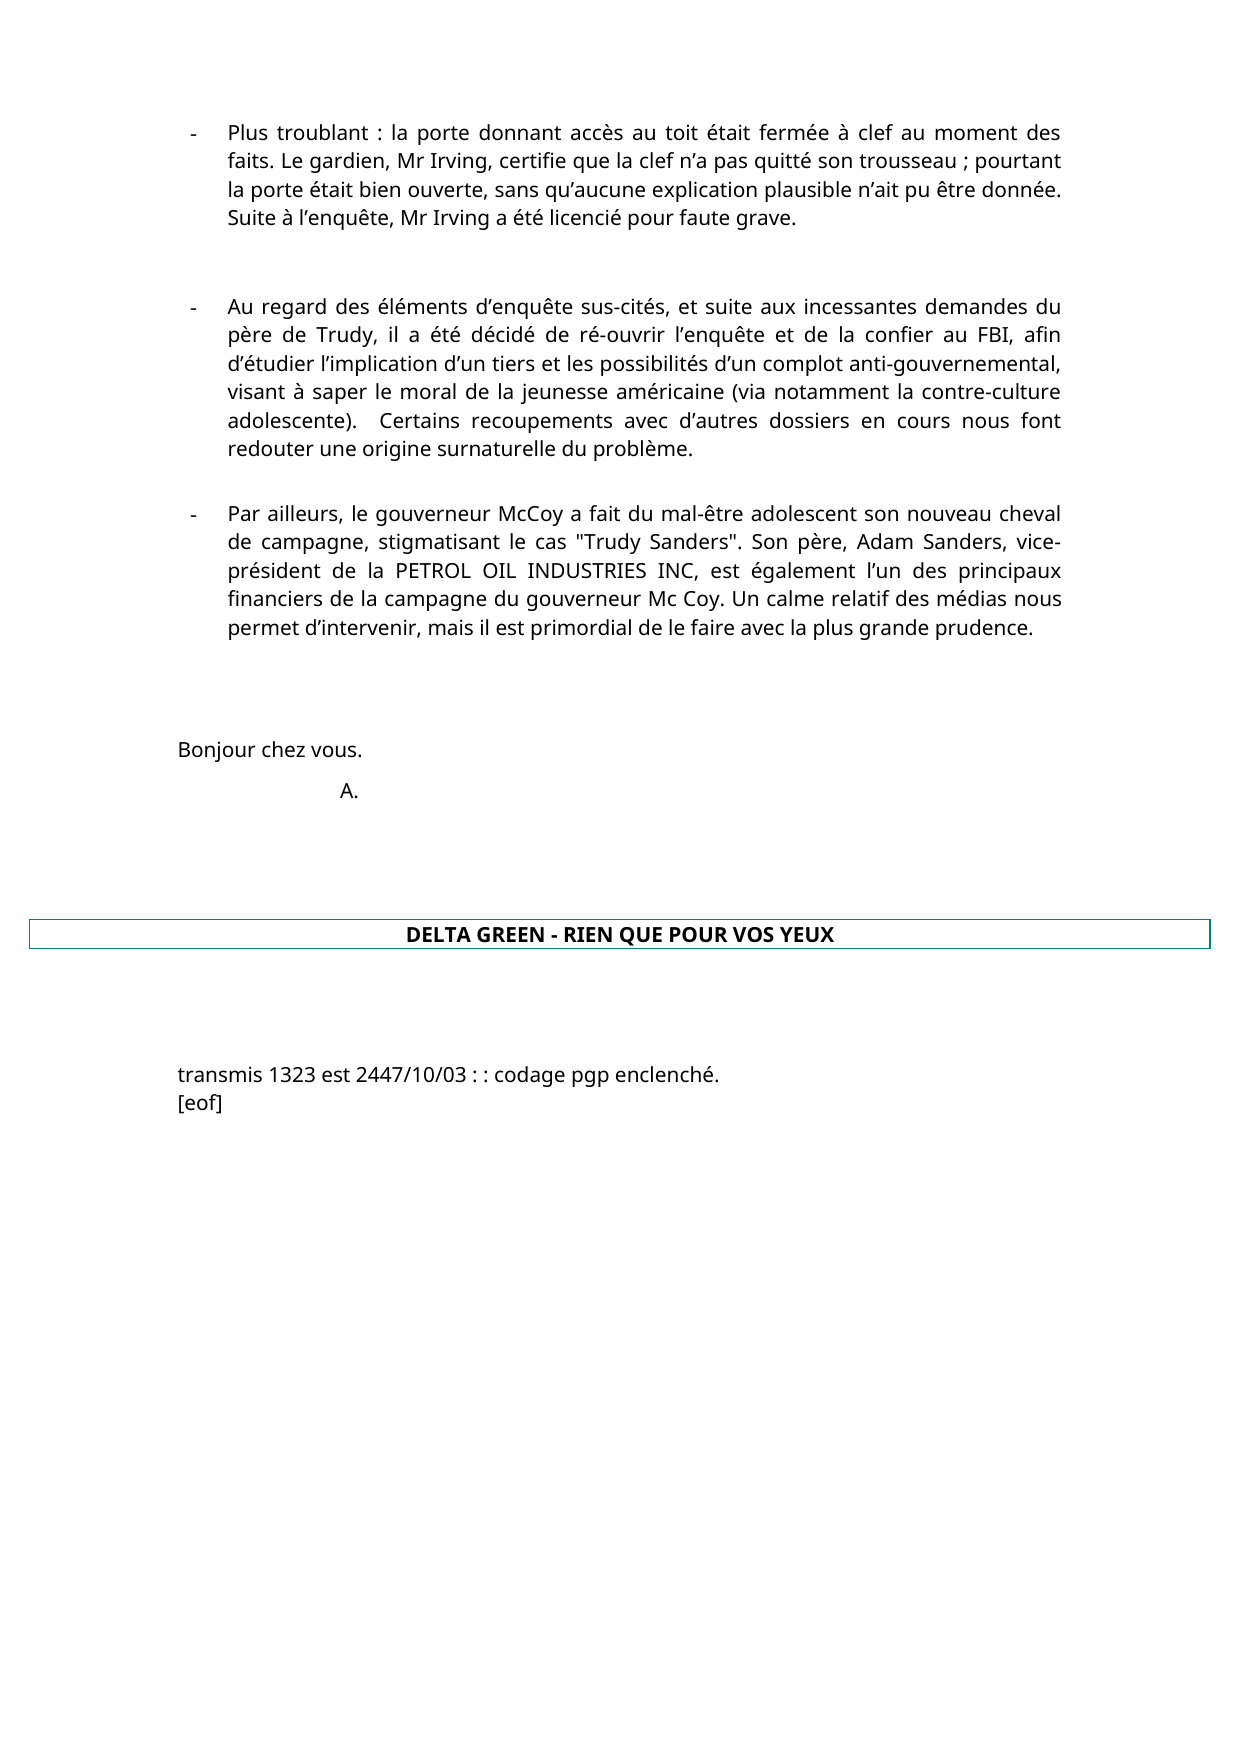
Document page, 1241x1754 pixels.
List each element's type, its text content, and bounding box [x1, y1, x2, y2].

list Par ailleurs, le gouverneur McCoy a fait du mal-être adolescent son nouveau cheval de campagne, stigmatisant le cas "Trudy Sanders". Son père, Adam Sanders, vice-président de la PETROL OIL INDUSTRIES INC, est également l’un des principaux financiers de la campagne du gouverneur Mc Coy. Un calme relatif des médias nous permet d’intervenir, mais il est primordial de le faire avec la plus grande prudence. [190, 499, 1063, 641]
text [eof] [177, 1088, 1063, 1117]
text transmis 1323 est 2447/10/03 : : codage pgp enclenché. [177, 1060, 1063, 1088]
text Bonjour chez vous. [177, 736, 1063, 764]
list Au regard des éléments d’enquête sus-cités, et suite aux incessantes demandes du père de Trudy, il a été décidé de ré-ouvrir l’enquête et de la confier au FBI, afin d’étudier l’implication d’un tiers et les possibilités d’un complot anti-gouvernemental, visant à saper le moral de la jeunesse américaine (via notamment la contre-culture adolescente). Certains recoupements avec d’autres dossiers en cours nous font redouter une origine surnaturelle du problème. [190, 292, 1063, 463]
text A. [118, 777, 1063, 805]
table_header DELTA GREEN - RIEN QUE POUR VOS YEUX [30, 920, 1209, 948]
list Plus troublant : la porte donnant accès au toit était fermée à clef au moment des faits. Le gardien, Mr Irving, certifie que la clef n’a pas quitté son trousseau ; pourtant la porte était bien ouverte, sans qu’aucune explication plausible n’ait pu être donnée. Suite à l’enquête, Mr Irving a été licencié pour faute grave. [190, 118, 1063, 232]
